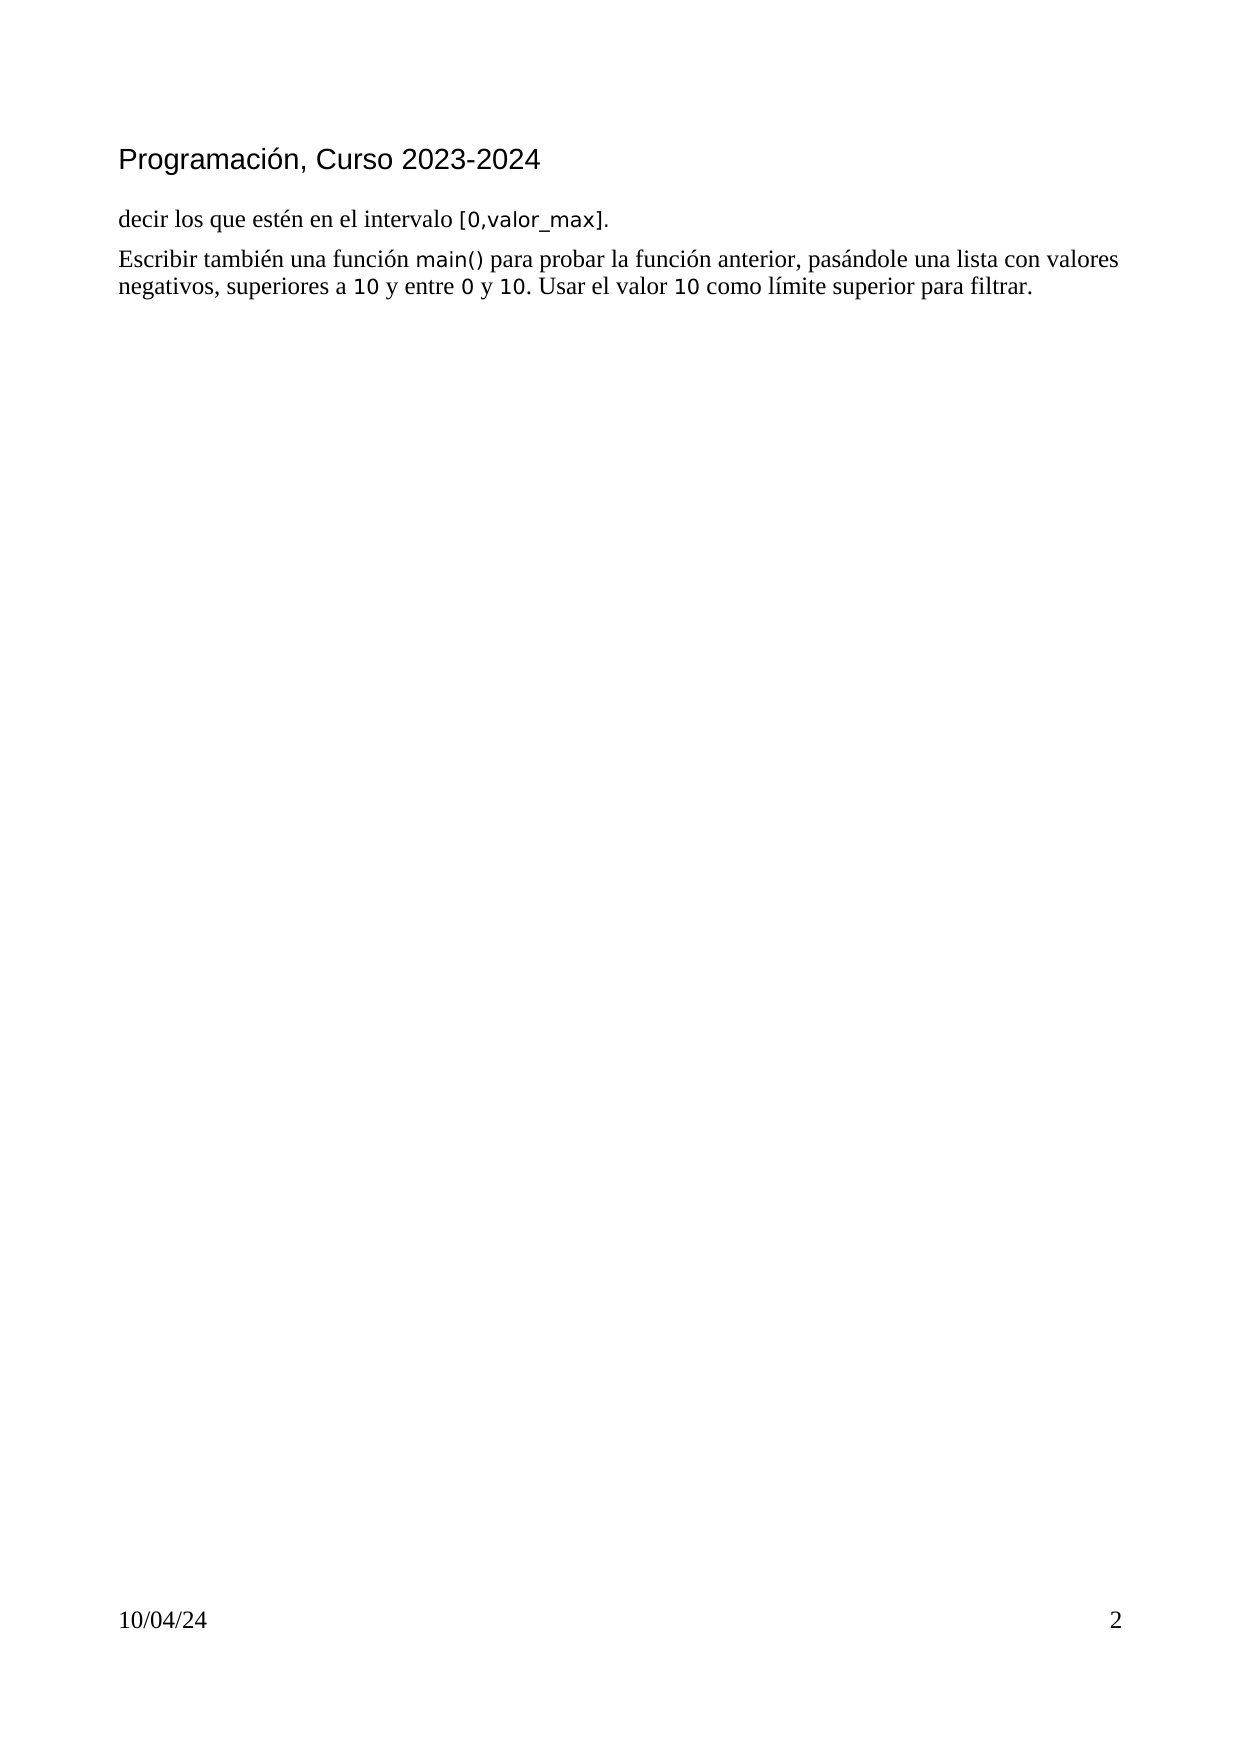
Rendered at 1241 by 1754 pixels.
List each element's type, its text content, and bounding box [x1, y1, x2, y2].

text Escribir también una función main() para probar la función anterior, pasándole una lista con valores negativos, superiores a 10 y entre 0 y 10. Usar el valor 10 como límite superior para filtrar. [118, 245, 1122, 300]
text decir los que estén en el intervalo [0,valor_max]. [118, 205, 1122, 233]
